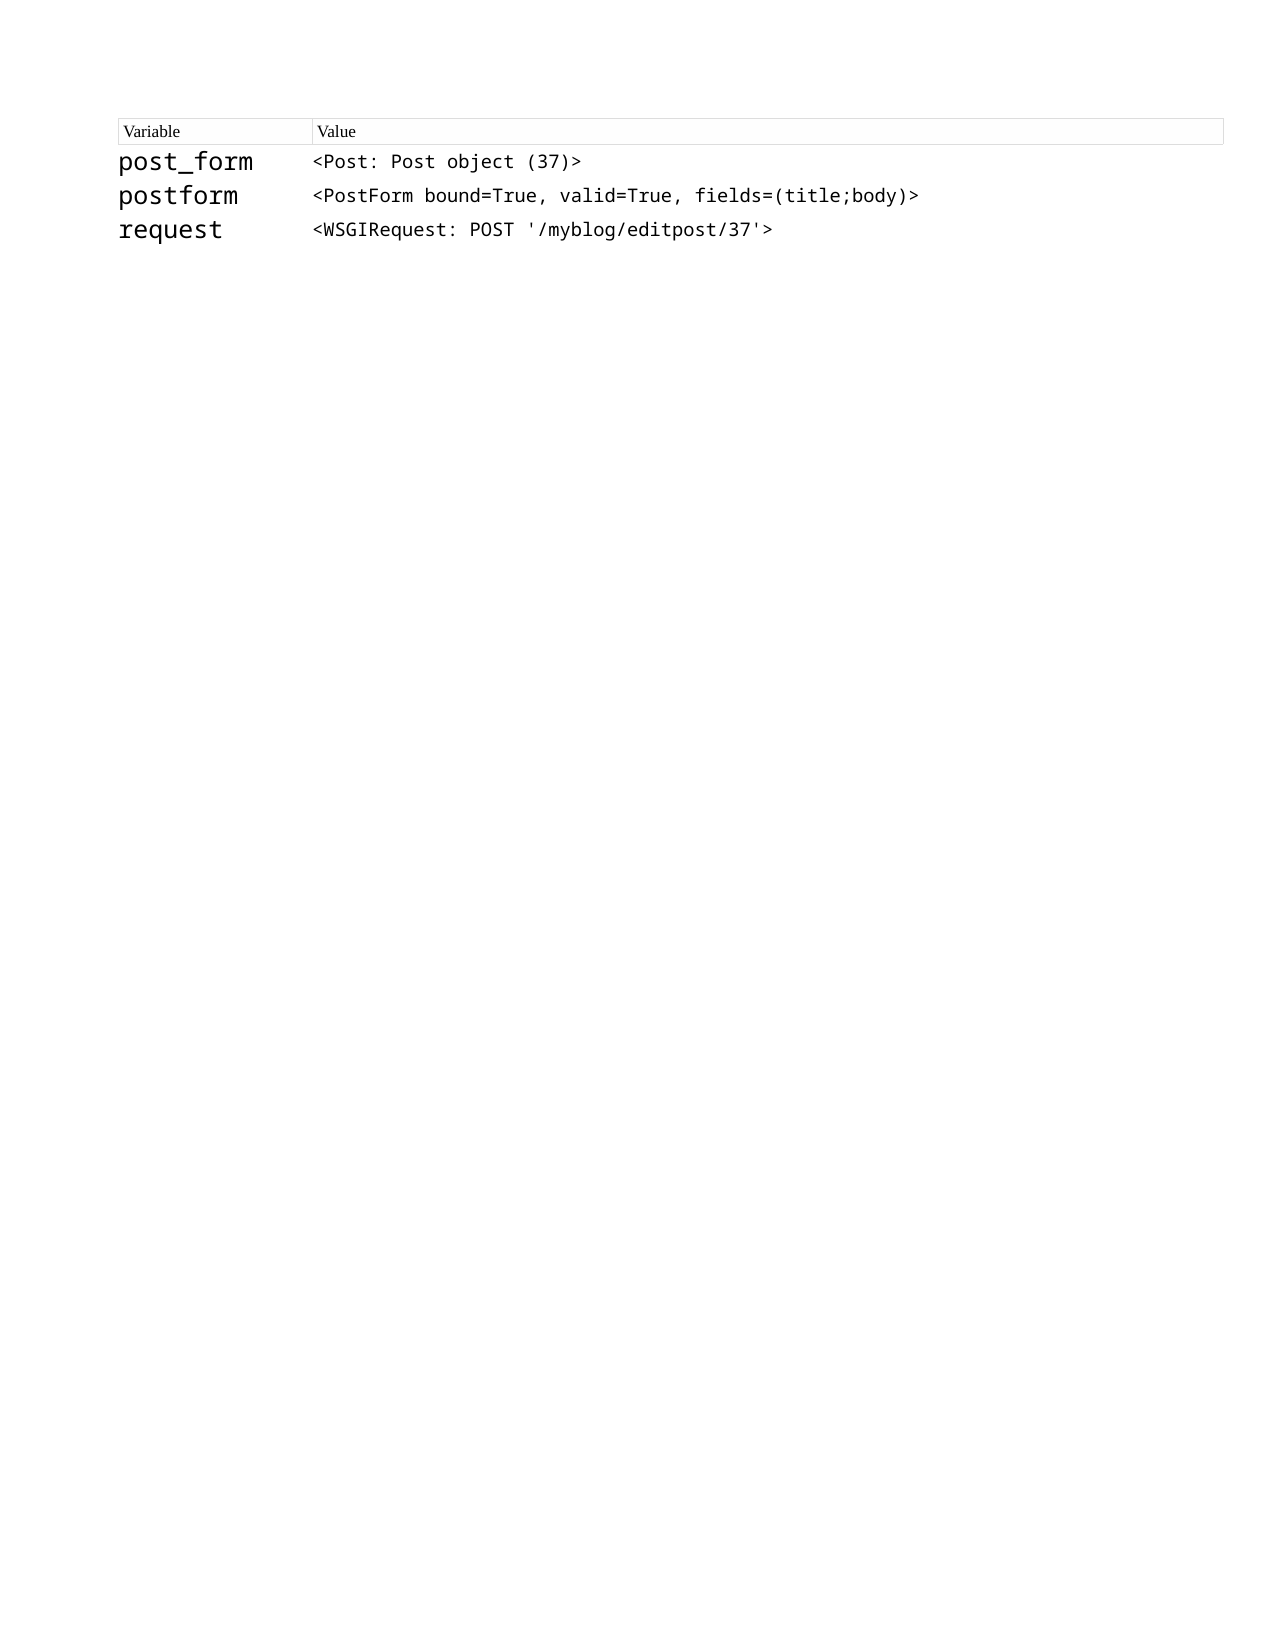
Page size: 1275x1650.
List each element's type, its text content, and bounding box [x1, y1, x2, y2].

table_header Variable [119, 119, 312, 144]
table_header Value [313, 119, 1223, 144]
table_cell postform [118, 178, 312, 212]
table_cell <Post: Post object (37)> [312, 145, 1223, 178]
table_cell <WSGIRequest: POST '/myblog/editpost/37'> [312, 212, 1223, 246]
table_cell post_form [118, 145, 312, 178]
table_cell request [118, 212, 312, 246]
table_cell <PostForm bound=True, valid=True, fields=(title;body)> [312, 178, 1223, 212]
